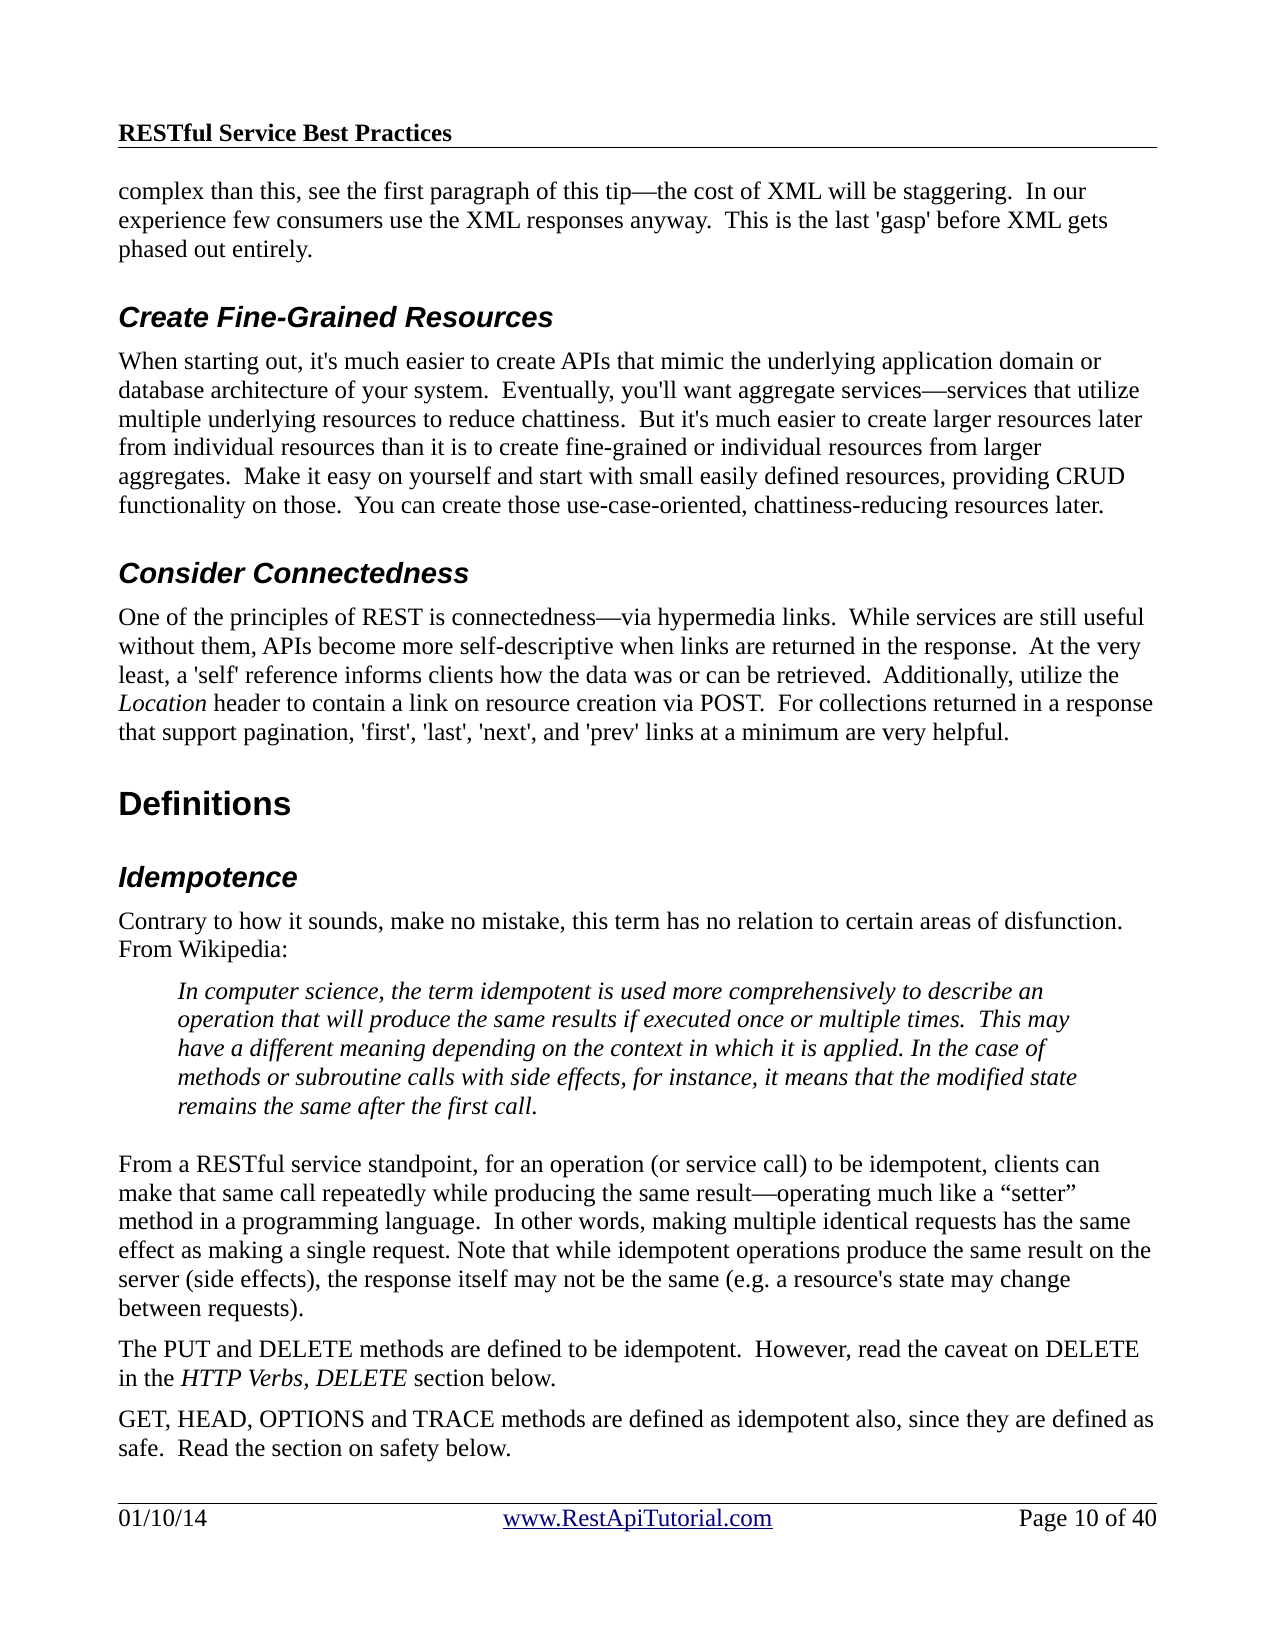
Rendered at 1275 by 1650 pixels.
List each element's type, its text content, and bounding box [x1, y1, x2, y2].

subtitle Idempotence [118, 860, 1157, 893]
text From a RESTful service standpoint, for an operation (or service call) to be idempotent, clients can make that same call repeatedly while producing the same result—operating much like a “setter” method in a programming language. In other words, making multiple identical requests has the same effect as making a single request. Note that while idempotent operations produce the same result on the server (side effects), the response itself may not be the same (e.g. a resource's state may change between requests). [118, 1149, 1157, 1321]
subtitle Create Fine-Grained Resources [118, 300, 1157, 334]
text The PUT and DELETE methods are defined to be idempotent. However, read the caveat on DELETE in the HTTP Verbs, DELETE section below. [118, 1334, 1157, 1391]
text When starting out, it's much easier to create APIs that mimic the underlying application domain or database architecture of your system. Eventually, you'll want aggregate services—services that utilize multiple underlying resources to reduce chattiness. But it's much easier to create larger resources later from individual resources than it is to create fine-grained or individual resources from larger aggregates. Make it easy on yourself and start with small easily defined resources, providing CRUD functionality on those. You can create those use-case-oriented, chattiness-reducing resources later. [118, 346, 1157, 519]
text In computer science, the term idempotent is used more comprehensively to describe an operation that will produce the same results if executed once or multiple times. This may have a different meaning depending on the context in which it is applied. In the case of methods or subroutine calls with side effects, for instance, it means that the modified state remains the same after the first call. [177, 976, 1098, 1119]
text Contrary to how it sounds, make no mistake, this term has no relation to certain areas of disfunction. From Wikipedia: [118, 906, 1157, 963]
text complex than this, see the first paragraph of this tip—the cost of XML will be staggering. In our experience few consumers use the XML responses anyway. This is the last 'gasp' before XML gets phased out entirely. [118, 176, 1157, 263]
subtitle Definitions [118, 783, 1157, 822]
text GET, HEAD, OPTIONS and TRACE methods are defined as idempotent also, since they are defined as safe. Read the section on safety below. [118, 1404, 1157, 1461]
subtitle Consider Connectedness [118, 556, 1157, 590]
text One of the principles of REST is connectedness—via hypermedia links. While services are still useful without them, APIs become more self-descriptive when links are returned in the response. At the very least, a 'self' reference informs clients how the data was or can be retrieved. Additionally, utilize the Location header to contain a link on resource creation via POST. For collections returned in a response that support pagination, 'first', 'last', 'next', and 'prev' links at a minimum are very helpful. [118, 602, 1157, 746]
